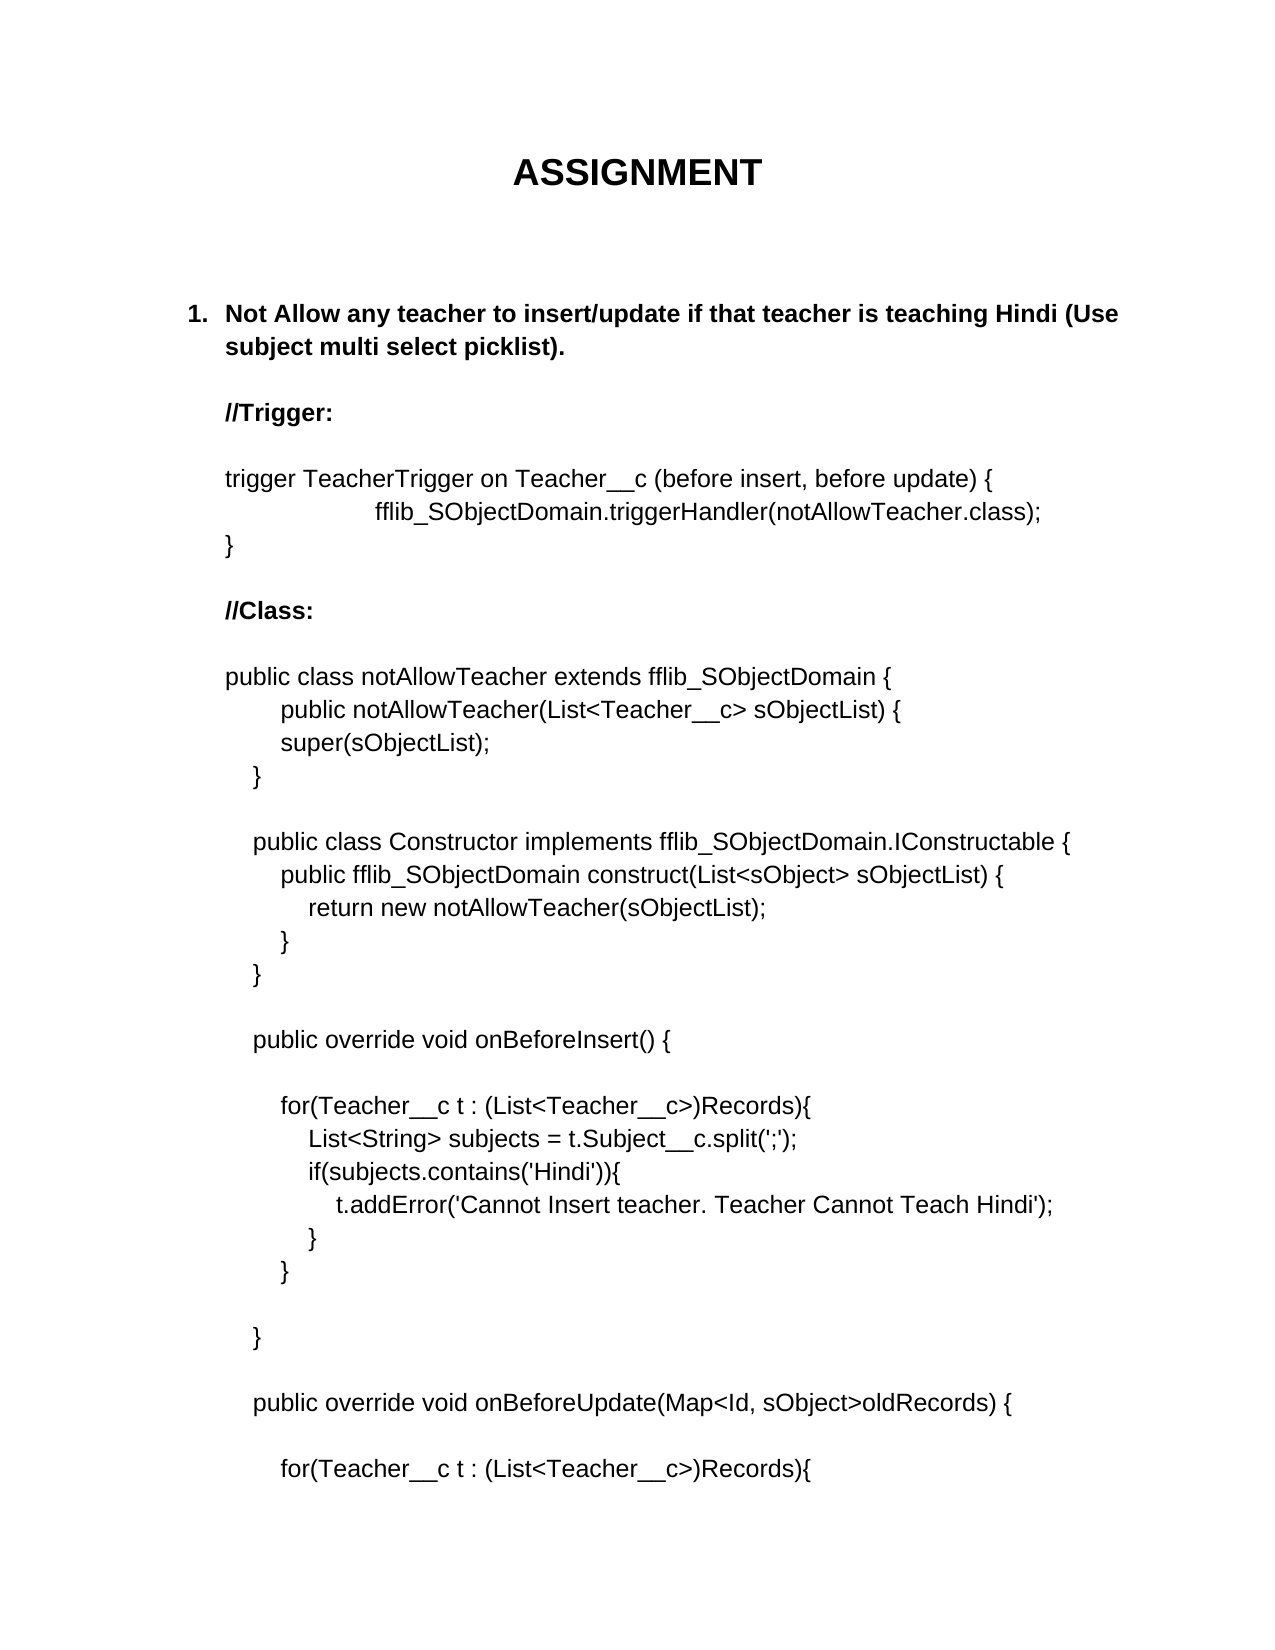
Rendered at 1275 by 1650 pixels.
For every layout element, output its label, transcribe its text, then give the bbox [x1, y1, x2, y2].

text for(Teacher__c t : (List<Teacher__c>)Records){ [225, 1454, 1125, 1483]
text } [225, 1223, 1125, 1252]
text //Class: [225, 596, 1125, 625]
text } [225, 1322, 1125, 1351]
text trigger TeacherTrigger on Teacher__c (before insert, before update) { [150, 464, 1125, 493]
text } [225, 926, 1125, 955]
text return new notAllowTeacher(sObjectList); [225, 893, 1125, 922]
text fflib_SObjectDomain.triggerHandler(notAllowTeacher.class); [150, 497, 1125, 526]
text } [225, 761, 1125, 790]
text if(subjects.contains('Hindi')){ [225, 1157, 1125, 1186]
text public override void onBeforeInsert() { [225, 1025, 1125, 1054]
text //Trigger: [150, 398, 1125, 427]
text public override void onBeforeUpdate(Map<Id, sObject>oldRecords) { [225, 1388, 1125, 1417]
text super(sObjectList); [225, 728, 1125, 757]
list Not Allow any teacher to insert/update if that teacher is teaching Hindi (Use subject multi select picklist). [187, 299, 1125, 361]
text } [150, 530, 1125, 559]
text public fflib_SObjectDomain construct(List<sObject> sObjectList) { [225, 860, 1125, 889]
text List<String> subjects = t.Subject__c.split(';'); [225, 1124, 1125, 1153]
text } [225, 959, 1125, 988]
text for(Teacher__c t : (List<Teacher__c>)Records){ [225, 1091, 1125, 1120]
text ASSIGNMENT [150, 150, 1125, 193]
text public notAllowTeacher(List<Teacher__c> sObjectList) { [225, 695, 1125, 724]
text } [225, 1256, 1125, 1285]
text t.addError('Cannot Insert teacher. Teacher Cannot Teach Hindi'); [225, 1190, 1125, 1219]
text public class Constructor implements fflib_SObjectDomain.IConstructable { [225, 827, 1125, 856]
text public class notAllowTeacher extends fflib_SObjectDomain { [225, 662, 1125, 691]
